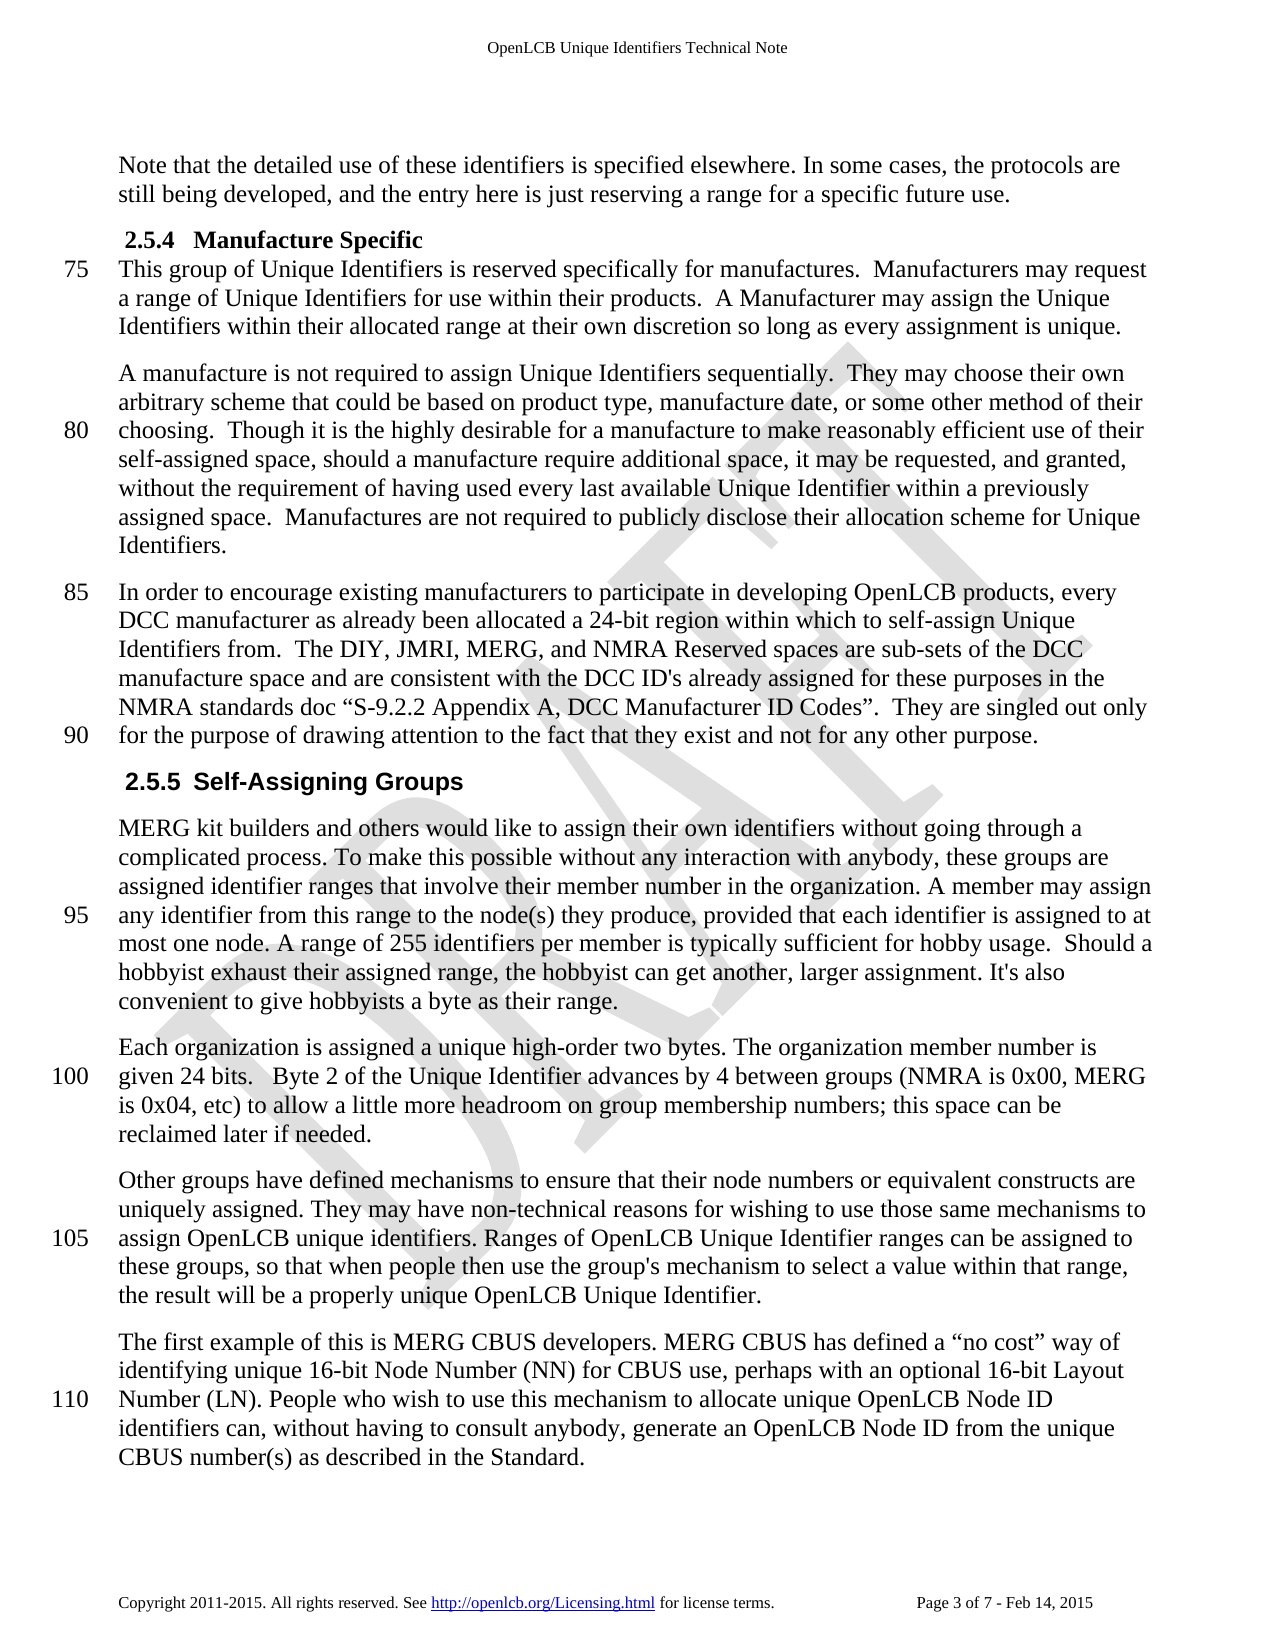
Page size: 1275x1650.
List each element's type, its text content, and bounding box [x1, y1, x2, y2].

text A manufacture is not required to assign Unique Identifiers sequentially. They may choose their own arbitrary scheme that could be based on product type, manufacture date, or some other method of their choosing. Though it is the highly desirable for a manufacture to make reasonably efficient use of their self-assigned space, should a manufacture require additional space, it may be requested, and granted, without the requirement of having used every last available Unique Identifier within a previously assigned space. Manufactures are not required to publicly disclose their allocation scheme for Unique Identifiers. [815, 358, 1157, 559]
text Each organization is assigned a unique high-order two bytes. The organization member number is given 24 bits. Byte 2 of the Unique Identifier advances by 4 between groups (NMRA is 0x00, MERG is 0x04, etc) to allow a little more headroom on group membership numbers; this space can be reclaimed later if needed. [538, 1032, 1157, 1147]
subtitle [592, 767, 682, 796]
text Each organization is assigned a unique high-order two bytes. The organization member number is given 24 bits. Byte 2 of the Unique Identifier advances by 4 between groups (NMRA is 0x00, MERG is 0x04, etc) to allow a little more headroom on group membership numbers; this space can be reclaimed later if needed. [118, 1032, 300, 1147]
text Each organization is assigned a unique high-order two bytes. The organization member number is given 24 bits. Byte 2 of the Unique Identifier advances by 4 between groups (NMRA is 0x00, MERG is 0x04, etc) to allow a little more headroom on group membership numbers; this space can be reclaimed later if needed. [432, 1032, 584, 1147]
text In order to encourage existing manufacturers to participate in developing OpenLCB products, every DCC manufacturer as already been allocated a 24-bit region within which to self-assign Unique Identifiers from. The DIY, JMRI, MERG, and NMRA Reserved spaces are sub-sets of the DCC manufacture space and are consistent with the DCC ID's already assigned for these purposes in the NMRA standards doc “S-9.2.2 Appendix A, DCC Manufacturer ID Codes”. They are singled out only for the purpose of drawing attention to the fact that they exist and not for any other purpose. [118, 577, 809, 749]
text Other groups have defined mechanisms to ensure that their node numbers or equivalent constructs are uniquely assigned. They may have non-technical reasons for wishing to use those same mechanisms to assign OpenLCB unique identifiers. Ranges of OpenLCB Unique Identifier ranges can be assigned to these groups, so that when people then use the group's mechanism to select a value within that range, the result will be a properly unique OpenLCB Unique Identifier. [361, 1165, 494, 1251]
text Other groups have defined mechanisms to ensure that their node numbers or equivalent constructs are uniquely assigned. They may have non-technical reasons for wishing to use those same mechanisms to assign OpenLCB unique identifiers. Ranges of OpenLCB Unique Identifier ranges can be assigned to these groups, so that when people then use the group's mechanism to select a value within that range, the result will be a properly unique OpenLCB Unique Identifier. [431, 1165, 1157, 1309]
text MERG kit builders and others would like to assign their own identifiers without going through a complicated process. To make this possible without any interaction with anybody, these groups are assigned identifier ranges that involve their member number in the organization. A member may assign any identifier from this range to the node(s) they produce, provided that each identifier is assigned to at most one node. A range of 255 identifiers per member is typically sufficient for hobby usage. Should a hobbyist exhaust their assigned range, the hobbyist can get another, larger assignment. It's also convenient to give hobbyists a byte as their range. [371, 828, 515, 976]
text MERG kit builders and others would like to assign their own identifiers without going through a complicated process. To make this possible without any interaction with anybody, these groups are assigned identifier ranges that involve their member number in the organization. A member may assign any identifier from this range to the node(s) they produce, provided that each identifier is assigned to at most one node. A range of 255 identifiers per member is typically sufficient for hobby usage. Should a hobbyist exhaust their assigned range, the hobbyist can get another, larger assignment. It's also convenient to give hobbyists a byte as their range. [118, 813, 478, 1015]
text This group of Unique Identifiers is reserved specifically for manufactures. Manufacturers may request a range of Unique Identifiers for use within their products. A Manufacturer may assign the Unique Identifiers within their allocated range at their own discretion so long as every assignment is unique. [118, 254, 1157, 340]
text Note that the detailed use of these identifiers is specified elsewhere. In some cases, the protocols are still being developed, and the entry here is just reserving a range for a specific future use. [118, 150, 1157, 207]
subtitle [870, 767, 1157, 796]
subtitle [696, 767, 856, 796]
subtitle Manufacture Specific [118, 225, 1157, 254]
text Each organization is assigned a unique high-order two bytes. The organization member number is given 24 bits. Byte 2 of the Unique Identifier advances by 4 between groups (NMRA is 0x00, MERG is 0x04, etc) to allow a little more headroom on group membership numbers; this space can be reclaimed later if needed. [228, 1032, 482, 1147]
text MERG kit builders and others would like to assign their own identifiers without going through a complicated process. To make this possible without any interaction with anybody, these groups are assigned identifier ranges that involve their member number in the organization. A member may assign any identifier from this range to the node(s) they produce, provided that each identifier is assigned to at most one node. A range of 255 identifiers per member is typically sufficient for hobby usage. Should a hobbyist exhaust their assigned range, the hobbyist can get another, larger assignment. It's also convenient to give hobbyists a byte as their range. [670, 813, 1157, 1015]
text Other groups have defined mechanisms to ensure that their node numbers or equivalent constructs are uniquely assigned. They may have non-technical reasons for wishing to use those same mechanisms to assign OpenLCB unique identifiers. Ranges of OpenLCB Unique Identifier ranges can be assigned to these groups, so that when people then use the group's mechanism to select a value within that range, the result will be a properly unique OpenLCB Unique Identifier. [118, 1165, 427, 1309]
text MERG kit builders and others would like to assign their own identifiers without going through a complicated process. To make this possible without any interaction with anybody, these groups are assigned identifier ranges that involve their member number in the organization. A member may assign any identifier from this range to the node(s) they produce, provided that each identifier is assigned to at most one node. A range of 255 identifiers per member is typically sufficient for hobby usage. Should a hobbyist exhaust their assigned range, the hobbyist can get another, larger assignment. It's also convenient to give hobbyists a byte as their range. [463, 813, 721, 1015]
subtitle Self-Assigning Groups [118, 767, 592, 796]
text In order to encourage existing manufacturers to participate in developing OpenLCB products, every DCC manufacturer as already been allocated a 24-bit region within which to self-assign Unique Identifiers from. The DIY, JMRI, MERG, and NMRA Reserved spaces are sub-sets of the DCC manufacture space and are consistent with the DCC ID's already assigned for these purposes in the NMRA standards doc “S-9.2.2 Appendix A, DCC Manufacturer ID Codes”. They are singled out only for the purpose of drawing attention to the fact that they exist and not for any other purpose. [680, 577, 1157, 749]
text The first example of this is MERG CBUS developers. MERG CBUS has defined a “no cost” way of identifying unique 16-bit Node Number (NN) for CBUS use, perhaps with an optional 16-bit Layout Number (LN). People who wish to use this mechanism to allocate unique OpenLCB Node ID identifiers can, without having to consult anybody, generate an OpenLCB Node ID from the unique CBUS number(s) as described in the Standard. [118, 1327, 1157, 1470]
text A manufacture is not required to assign Unique Identifiers sequentially. They may choose their own arbitrary scheme that could be based on product type, manufacture date, or some other method of their choosing. Though it is the highly desirable for a manufacture to make reasonably efficient use of their self-assigned space, should a manufacture require additional space, it may be requested, and granted, without the requirement of having used every last available Unique Identifier within a previously assigned space. Manufactures are not required to publicly disclose their allocation scheme for Unique Identifiers. [118, 358, 920, 559]
